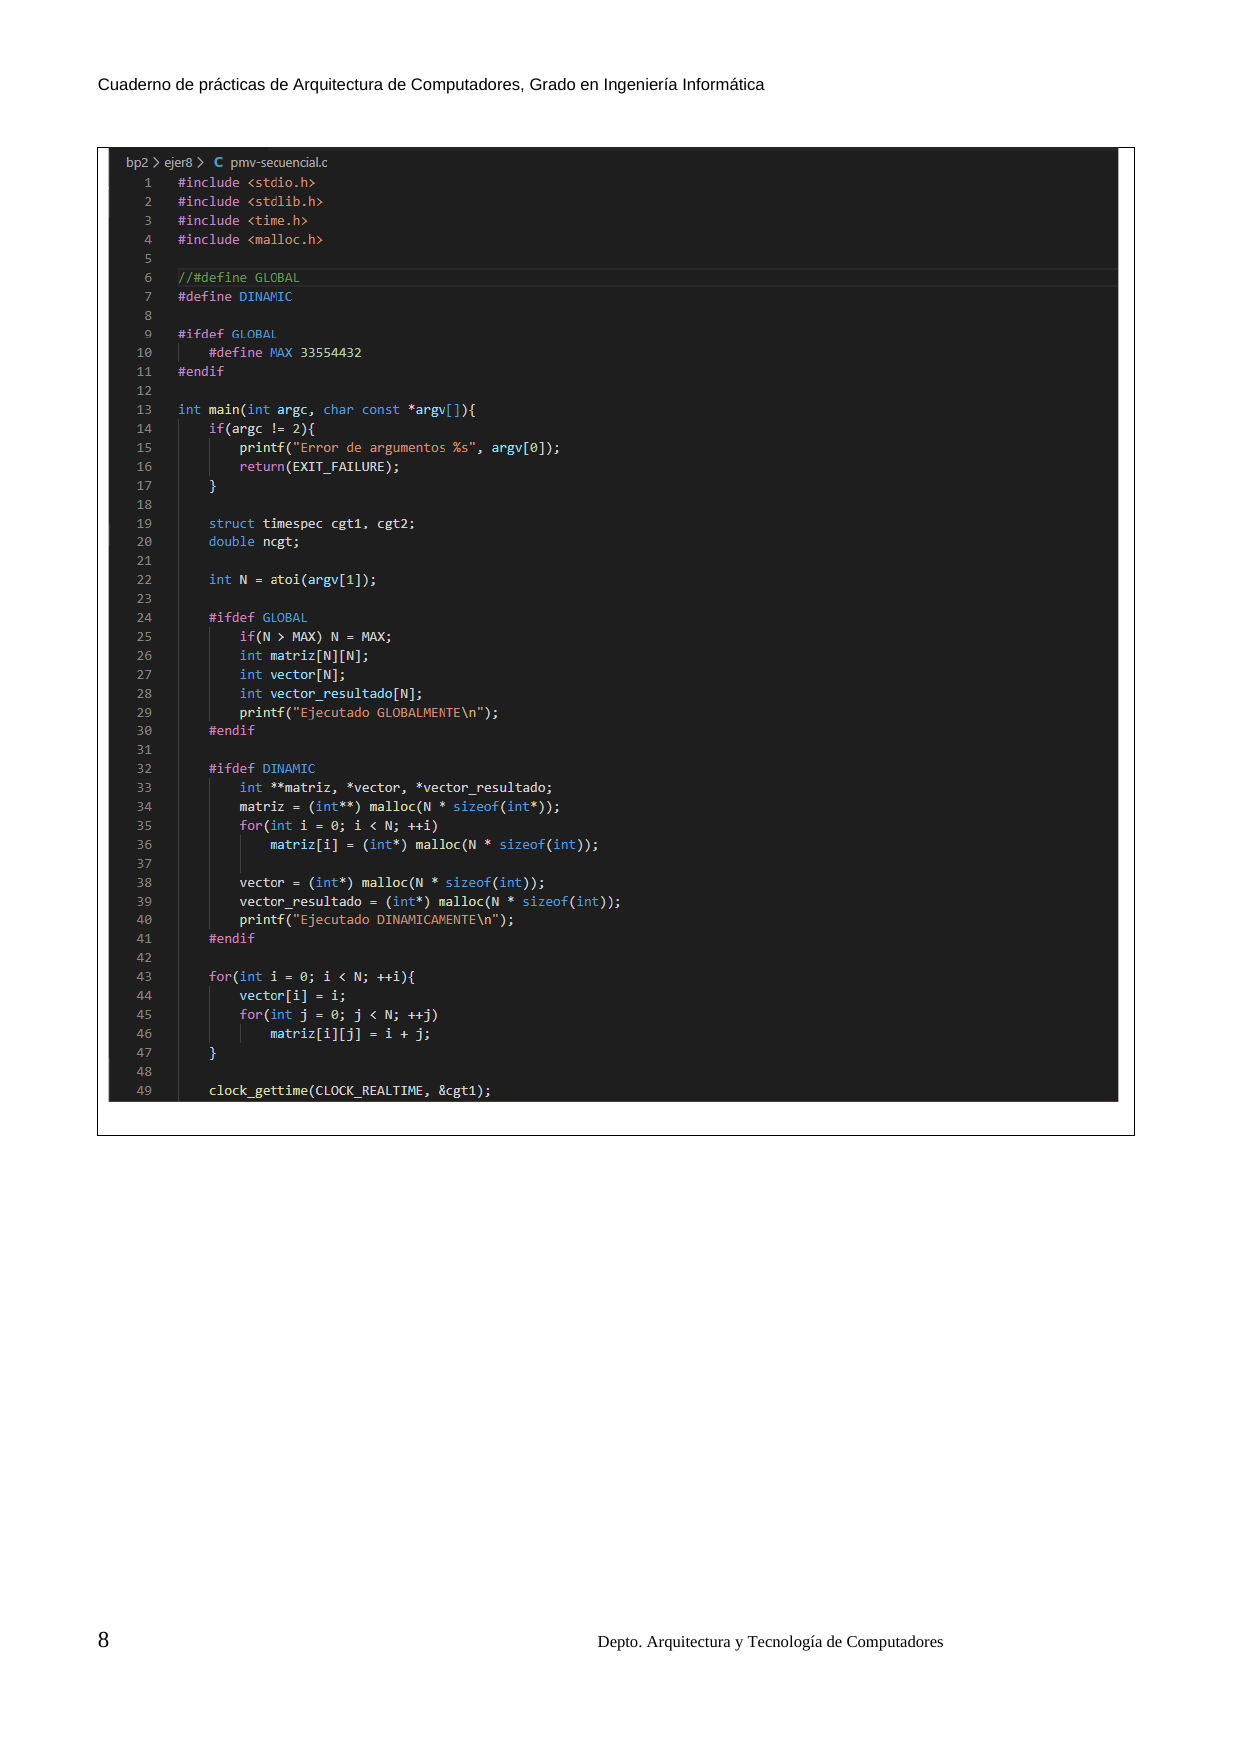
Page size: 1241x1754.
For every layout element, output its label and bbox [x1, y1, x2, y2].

table_header [98, 148, 1134, 1135]
